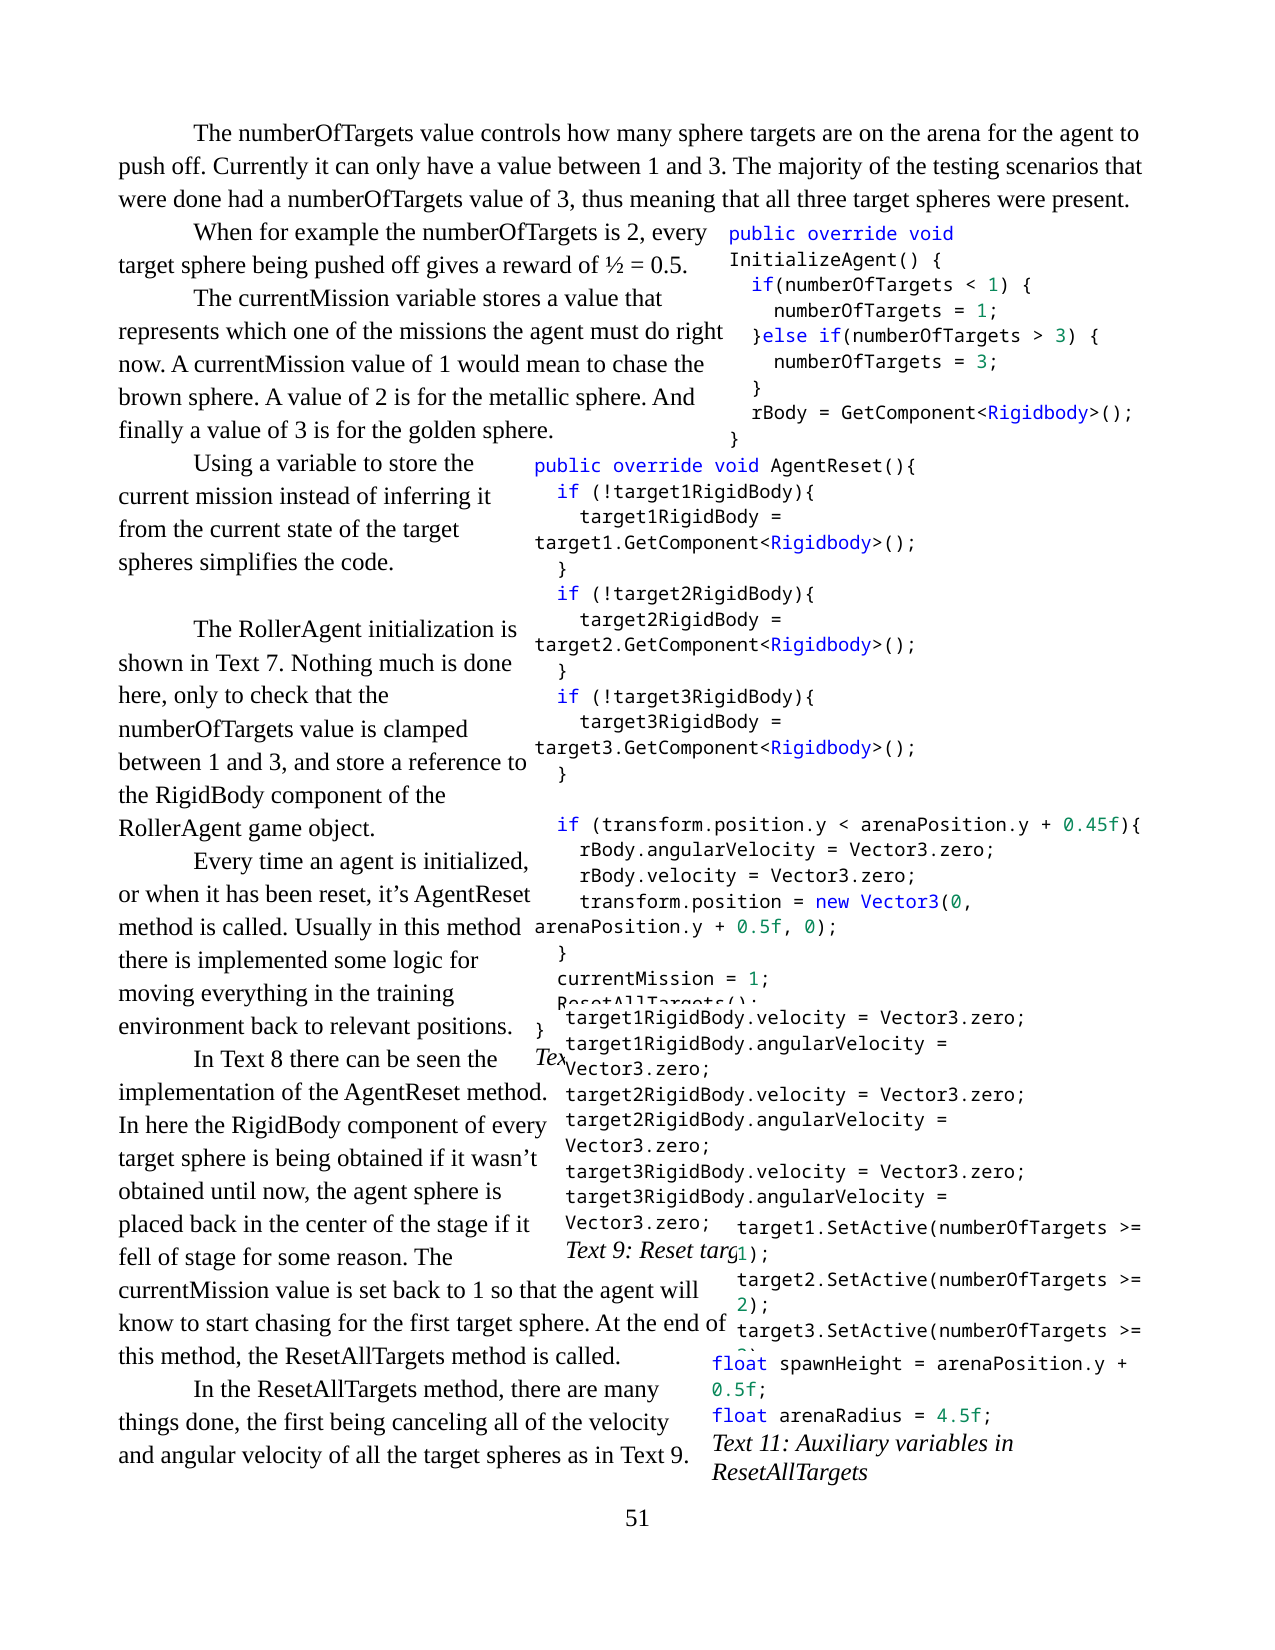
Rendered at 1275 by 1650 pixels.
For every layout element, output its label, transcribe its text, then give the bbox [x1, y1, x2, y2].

text Text 9: Reset target spheres velocity and angular velocity [565, 1017, 1157, 1264]
text Every time an agent is initialized, or when it has been reset, it’s AgentReset method is called. Usually in this method there is implemented some logic for moving everything in the training environment back to relevant positions. [118, 846, 534, 1039]
text Every time an agent is initialized, or when it has been reset, it’s AgentReset method is called. Usually in this method there is implemented some logic for moving everything in the training environment back to relevant positions. [565, 846, 1157, 1017]
text The currentMission variable stores a value that represents which one of the missions the agent must do right now. A currentMission value of 1 would mean to chase the brown sphere. A value of 2 is for the metallic sphere. And finally a value of 3 is for the golden sphere. [118, 283, 725, 444]
text In Text 8 there can be seen the implementation of the AgentReset method. In here the RigidBody component of every target sphere is being obtained if it wasn’t obtained until now, the agent sphere is placed back in the center of the stage if it fell of stage for some reason. The currentMission value is set back to 1 so that the agent will know to start chasing for the first target sphere. At the end of this method, the ResetAllTargets method is called. [118, 1044, 1158, 1370]
text In the ResetAllTargets method, there are many things done, the first being canceling all of the velocity and angular velocity of all the target spheres as in Text 9. [118, 1374, 712, 1469]
text Text 10: Selective activation of the target spheres [737, 1227, 1157, 1351]
text Text 7: RollerAgent initialization [725, 233, 1154, 480]
text The RollerAgent initialization is shown in Text 7. Nothing much is done here, only to check that the numberOfTargets value is clamped between 1 and 3, and store a reference to the RigidBody component of the RollerAgent game object. [118, 614, 534, 841]
text When for example the numberOfTargets is 2, every target sphere being pushed off gives a reward of ½ = 0.5. [118, 217, 1157, 279]
text Text 11: Auxiliary variables in ResetAllTargets [712, 1363, 1158, 1485]
text Using a variable to store the current mission instead of inferring it from the current state of the target spheres simplifies the code. [118, 448, 1152, 576]
text Text 8: RollerAgent AgentReset method [534, 465, 1152, 1071]
text The numberOfTargets value controls how many sphere targets are on the arena for the agent to push off. Currently it can only have a value between 1 and 3. The majority of the testing scenarios that were done had a numberOfTargets value of 3, thus meaning that all three target spheres were present. [118, 118, 1157, 213]
